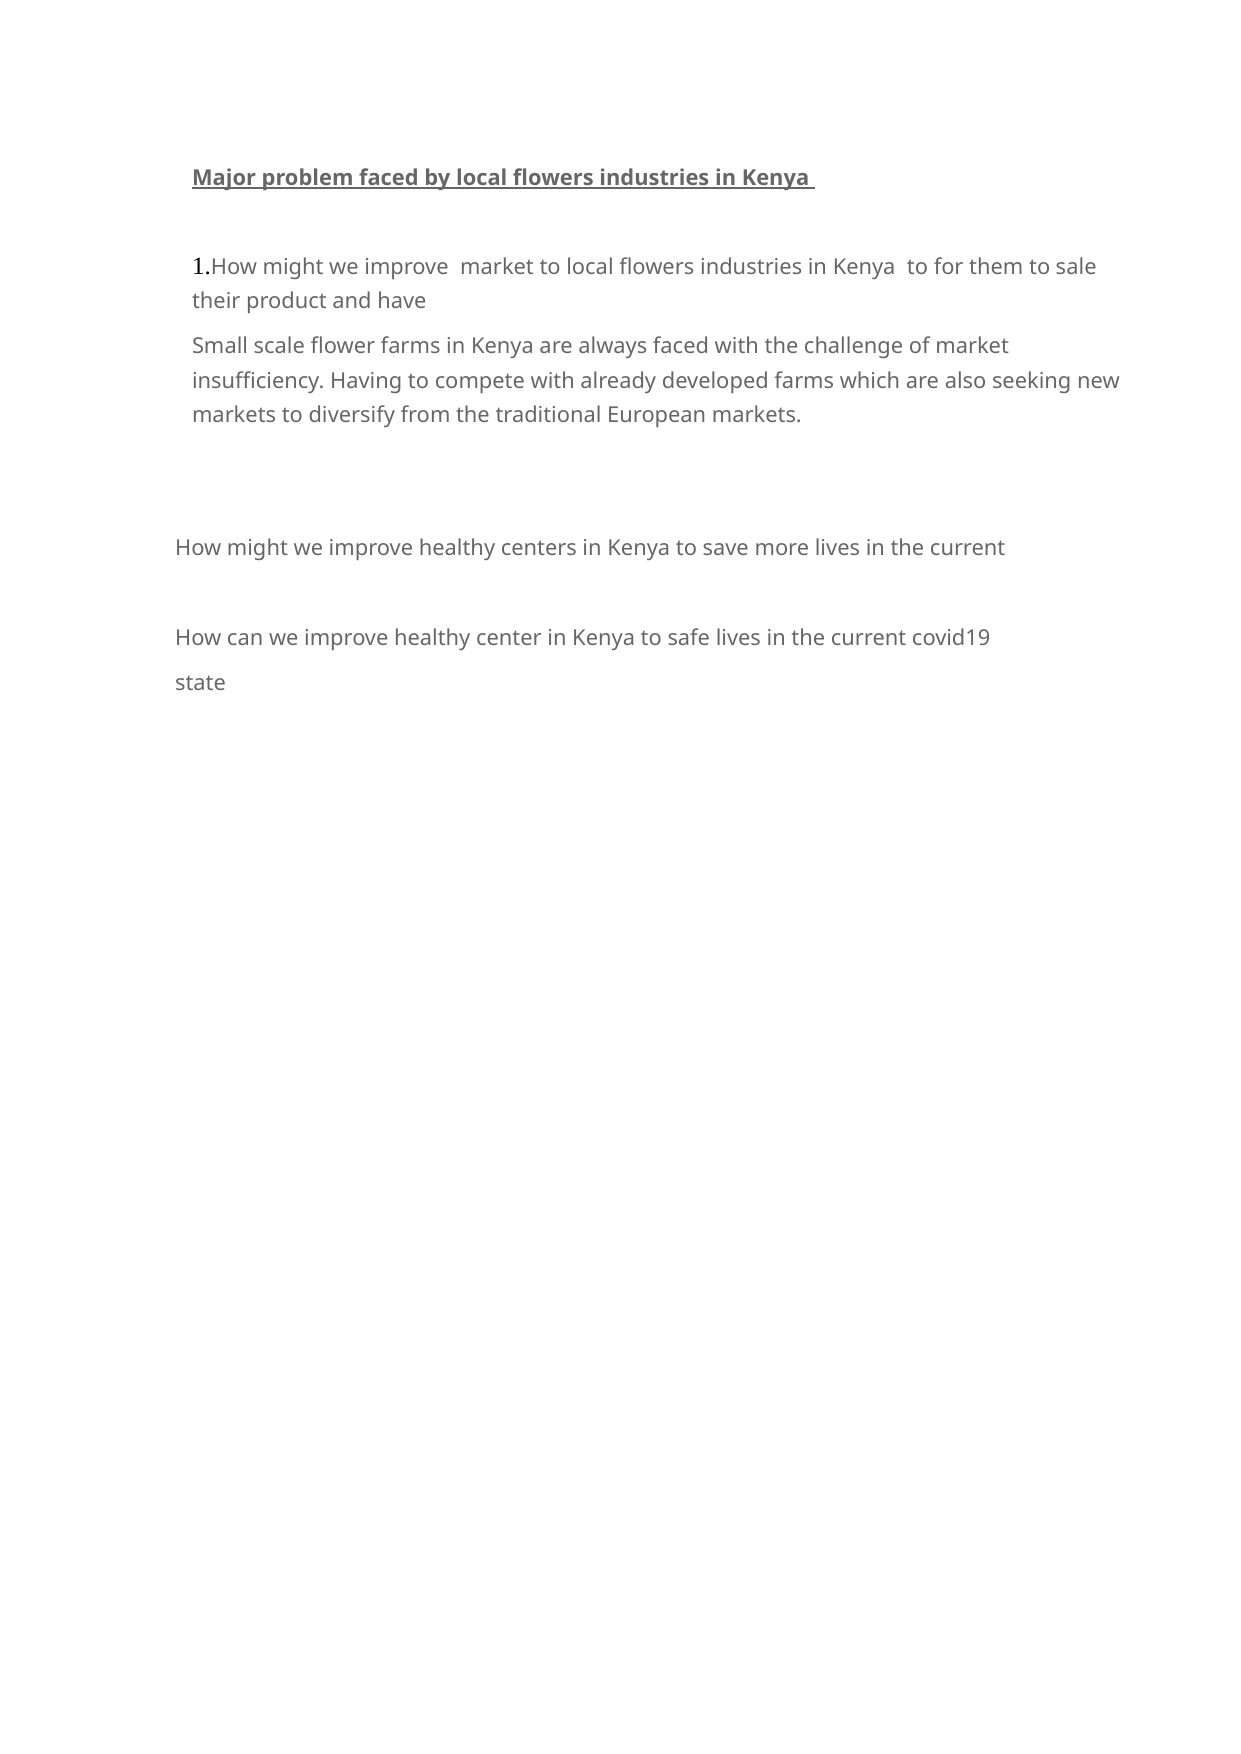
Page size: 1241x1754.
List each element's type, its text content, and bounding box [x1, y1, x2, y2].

text How can we improve healthy center in Kenya to safe lives in the current covid19 [118, 622, 1122, 652]
text How might we improve healthy centers in Kenya to save more lives in the current [118, 532, 1122, 562]
list Small scale flower farms in Kenya are always faced with the challenge of market insufficiency. Having to compete with already developed farms which are also seeking new markets to diversify from the traditional European markets. [118, 330, 1122, 428]
list How might we improve market to local flowers industries in Kenya to for them to sale their product and have [118, 251, 1122, 315]
text state [118, 667, 1122, 697]
list Major problem faced by local flowers industries in Kenya [118, 162, 1122, 192]
